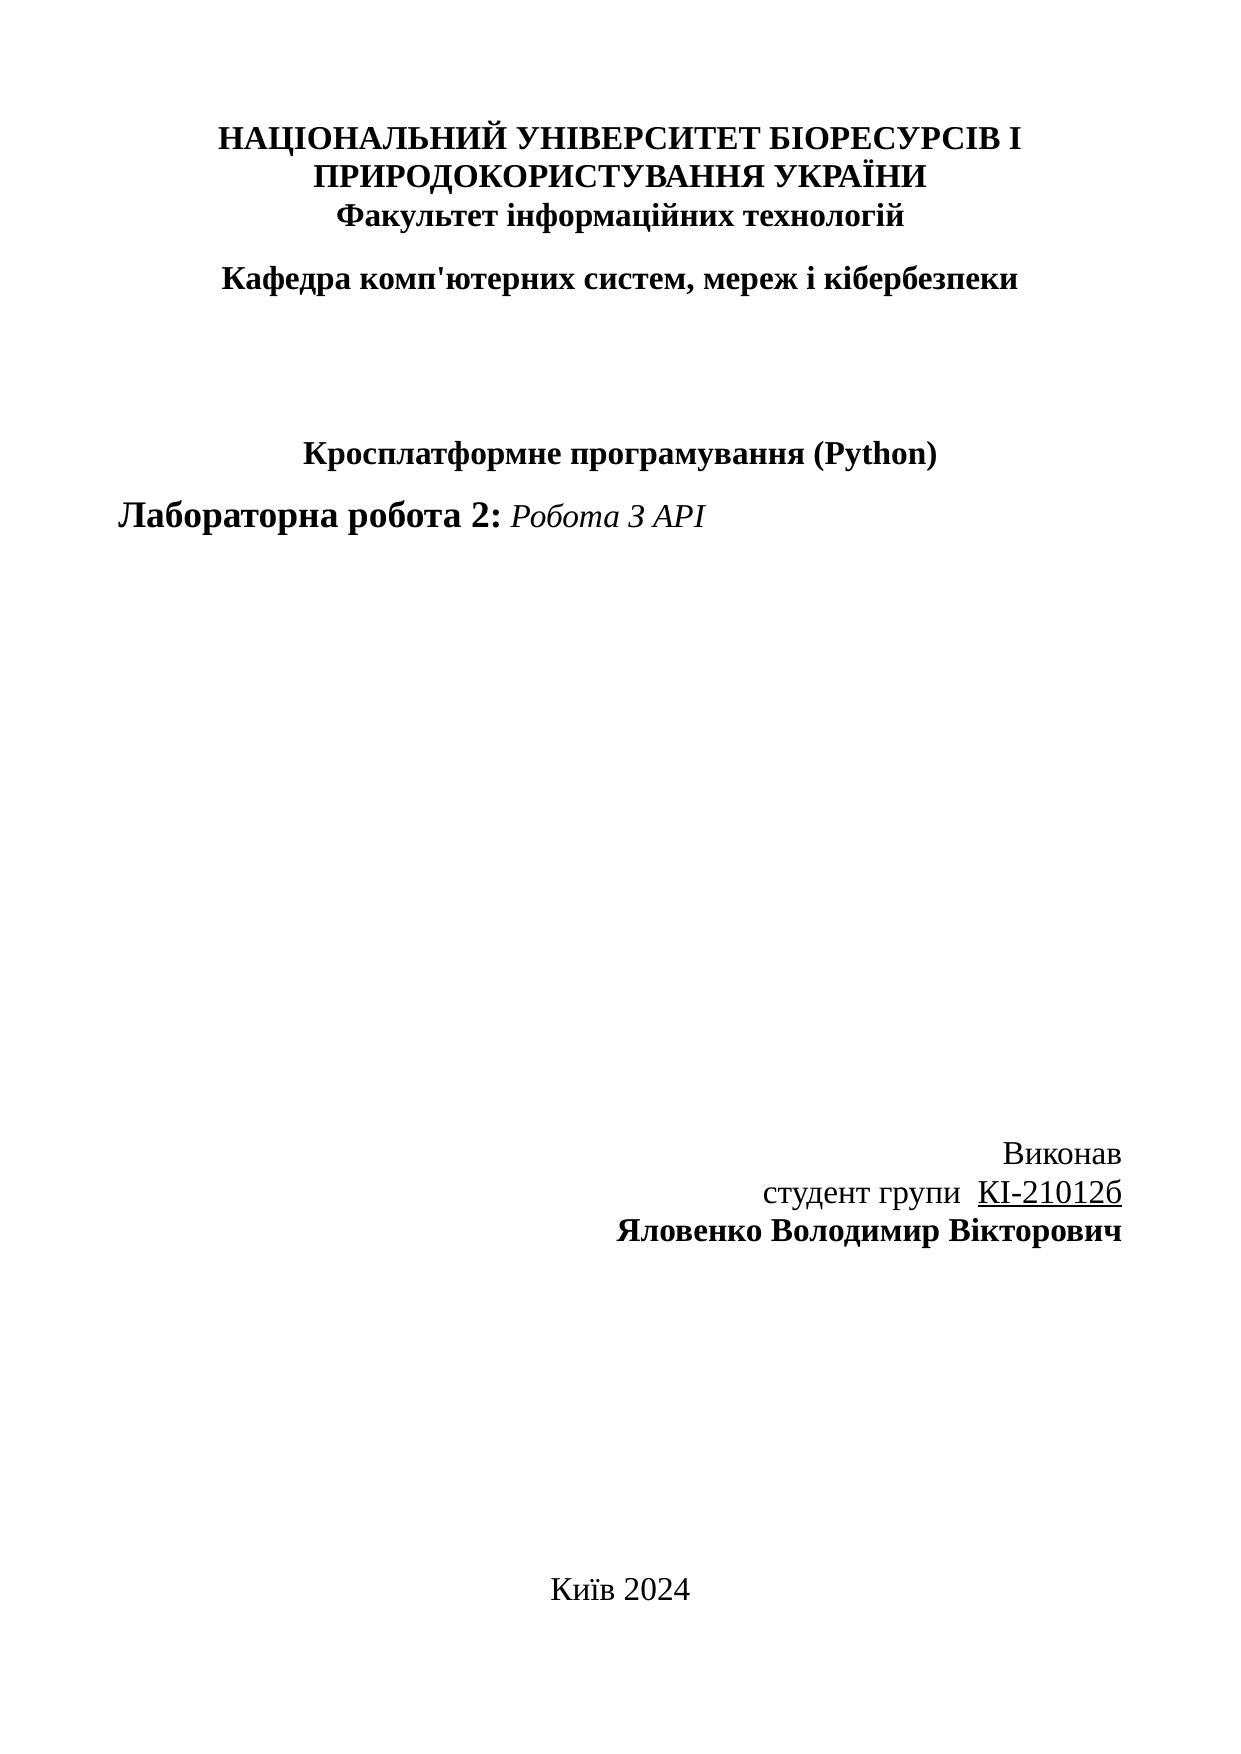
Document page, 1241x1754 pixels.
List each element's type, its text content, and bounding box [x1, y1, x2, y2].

subtitle Кафедра комп'ютерних систем, мереж і кібербезпеки [118, 258, 1122, 296]
text Факультет інформаційних технологій [118, 195, 1122, 233]
text Кросплатформне програмування (Python) [118, 433, 1122, 472]
text Яловенко Володимир Вікторович [118, 1210, 1122, 1248]
text Національний університет біоресурсів і природокористування України [118, 118, 1122, 195]
text студент групи КІ-21012б [118, 1172, 1122, 1210]
text Київ 2024 [118, 1569, 1122, 1608]
subtitle Лабораторна робота 2: Робота З API [118, 493, 1122, 536]
text Виконав [118, 1133, 1122, 1172]
